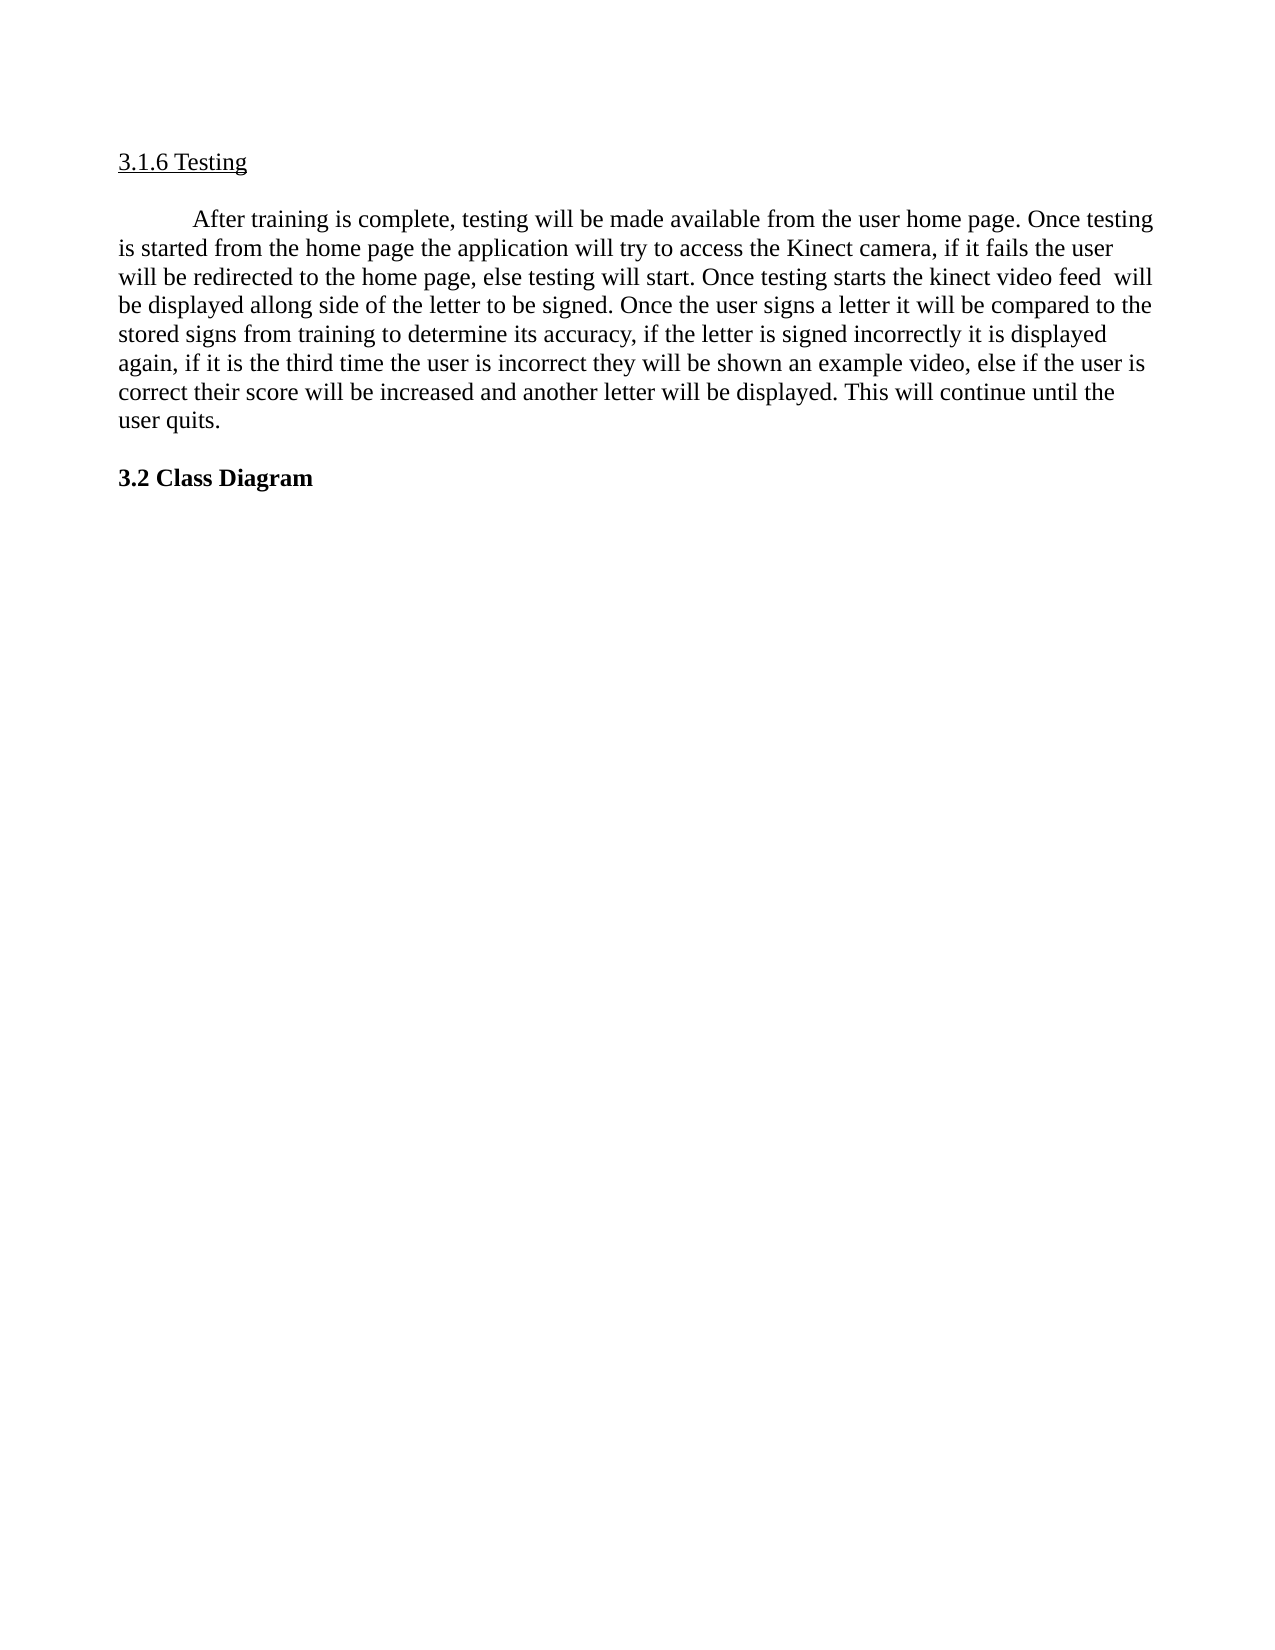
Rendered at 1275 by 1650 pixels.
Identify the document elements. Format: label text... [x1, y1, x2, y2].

text 3.1.6 Testing [118, 118, 1157, 176]
text 3.2 Class Diagram [118, 463, 1157, 492]
text After training is complete, testing will be made available from the user home page. Once testing is started from the home page the application will try to access the Kinect camera, if it fails the user will be redirected to the home page, else testing will start. Once testing starts the kinect video feed will be displayed allong side of the letter to be signed. Once the user signs a letter it will be compared to the stored signs from training to determine its accuracy, if the letter is signed incorrectly it is displayed again, if it is the third time the user is incorrect they will be shown an example video, else if the user is correct their score will be increased and another letter will be displayed. This will continue until the user quits. [118, 204, 1157, 434]
